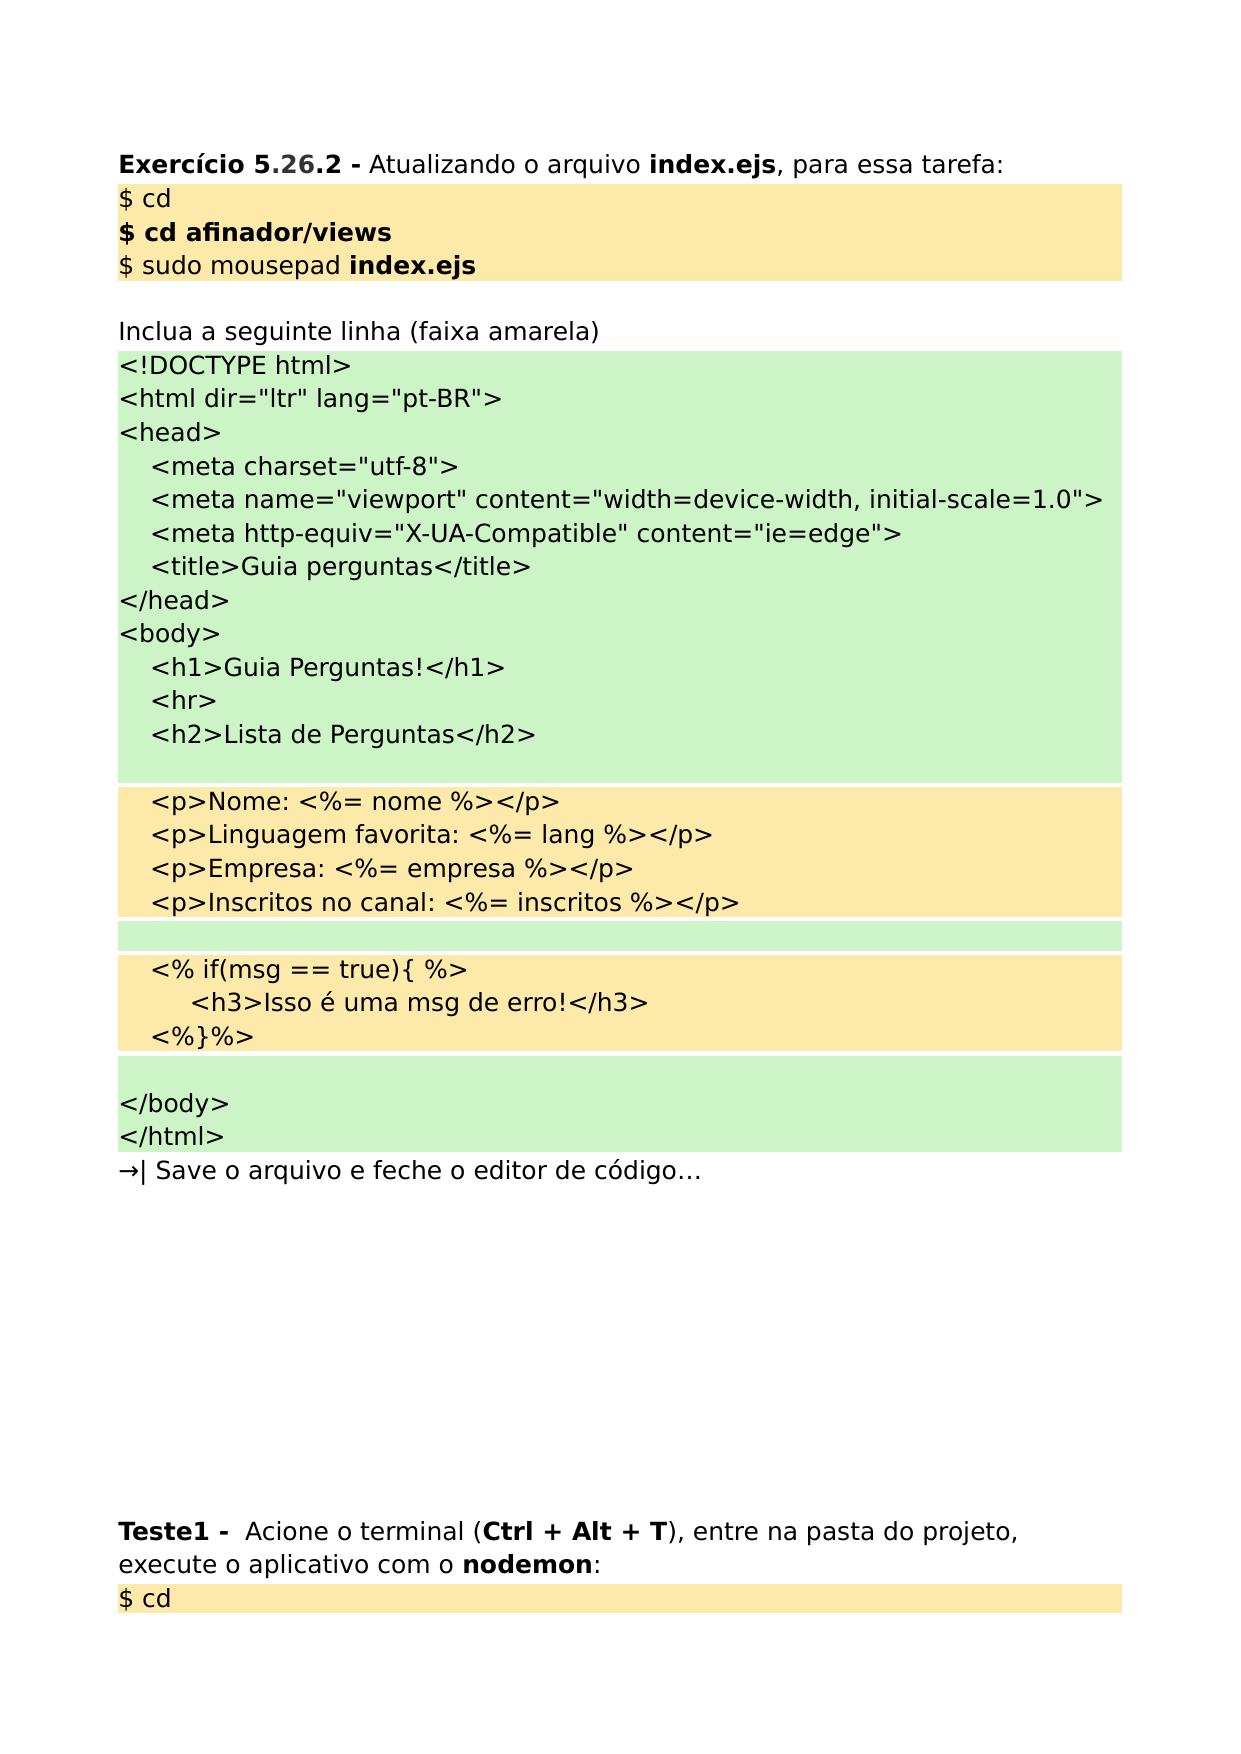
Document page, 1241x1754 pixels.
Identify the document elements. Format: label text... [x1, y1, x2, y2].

text $ sudo mousepad index.ejs [118, 251, 1122, 281]
text <h1>Guia Perguntas!</h1> [118, 653, 1122, 682]
text <meta http-equiv="X-UA-Compatible" content="ie=edge"> [118, 519, 1122, 548]
text <!DOCTYPE html> [118, 351, 1122, 380]
text </head> [118, 586, 1122, 615]
text <p>Nome: <%= nome %></p> [118, 787, 1122, 816]
text →| Save o arquivo e feche o editor de código… [118, 1156, 1122, 1185]
text $ cd [118, 184, 1122, 213]
text <h2>Lista de Perguntas</h2> [118, 720, 1122, 749]
text Inclua a seguinte linha (faixa amarela) [118, 318, 1122, 347]
text <h3>Isso é uma msg de erro!</h3> [118, 988, 1122, 1018]
text <%}%> [118, 1022, 1122, 1051]
text <hr> [118, 687, 1122, 716]
text <title>Guia perguntas</title> [118, 552, 1122, 582]
text $ cd afinador/views [118, 218, 1122, 247]
text Teste1 - Acione o terminal (Ctrl + Alt + T), entre na pasta do projeto, execute o aplicativo com o nodemon: [118, 1517, 1122, 1579]
text Exercício 5.26.2 - Atualizando o arquivo index.ejs, para essa tarefa: [118, 151, 1122, 180]
text <meta name="viewport" content="width=device-width, initial-scale=1.0"> [118, 485, 1122, 514]
text <% if(msg == true){ %> [118, 955, 1122, 984]
text <meta charset="utf-8"> [118, 452, 1122, 481]
text <p>Empresa: <%= empresa %></p> [118, 854, 1122, 883]
text <body> [118, 619, 1122, 649]
text <head> [118, 418, 1122, 447]
text </body> [118, 1089, 1122, 1118]
text <html dir="ltr" lang="pt-BR"> [118, 385, 1122, 414]
text <p>Inscritos no canal: <%= inscritos %></p> [118, 888, 1122, 917]
text $ cd [118, 1584, 1122, 1613]
text <p>Linguagem favorita: <%= lang %></p> [118, 821, 1122, 850]
text </html> [118, 1123, 1122, 1152]
